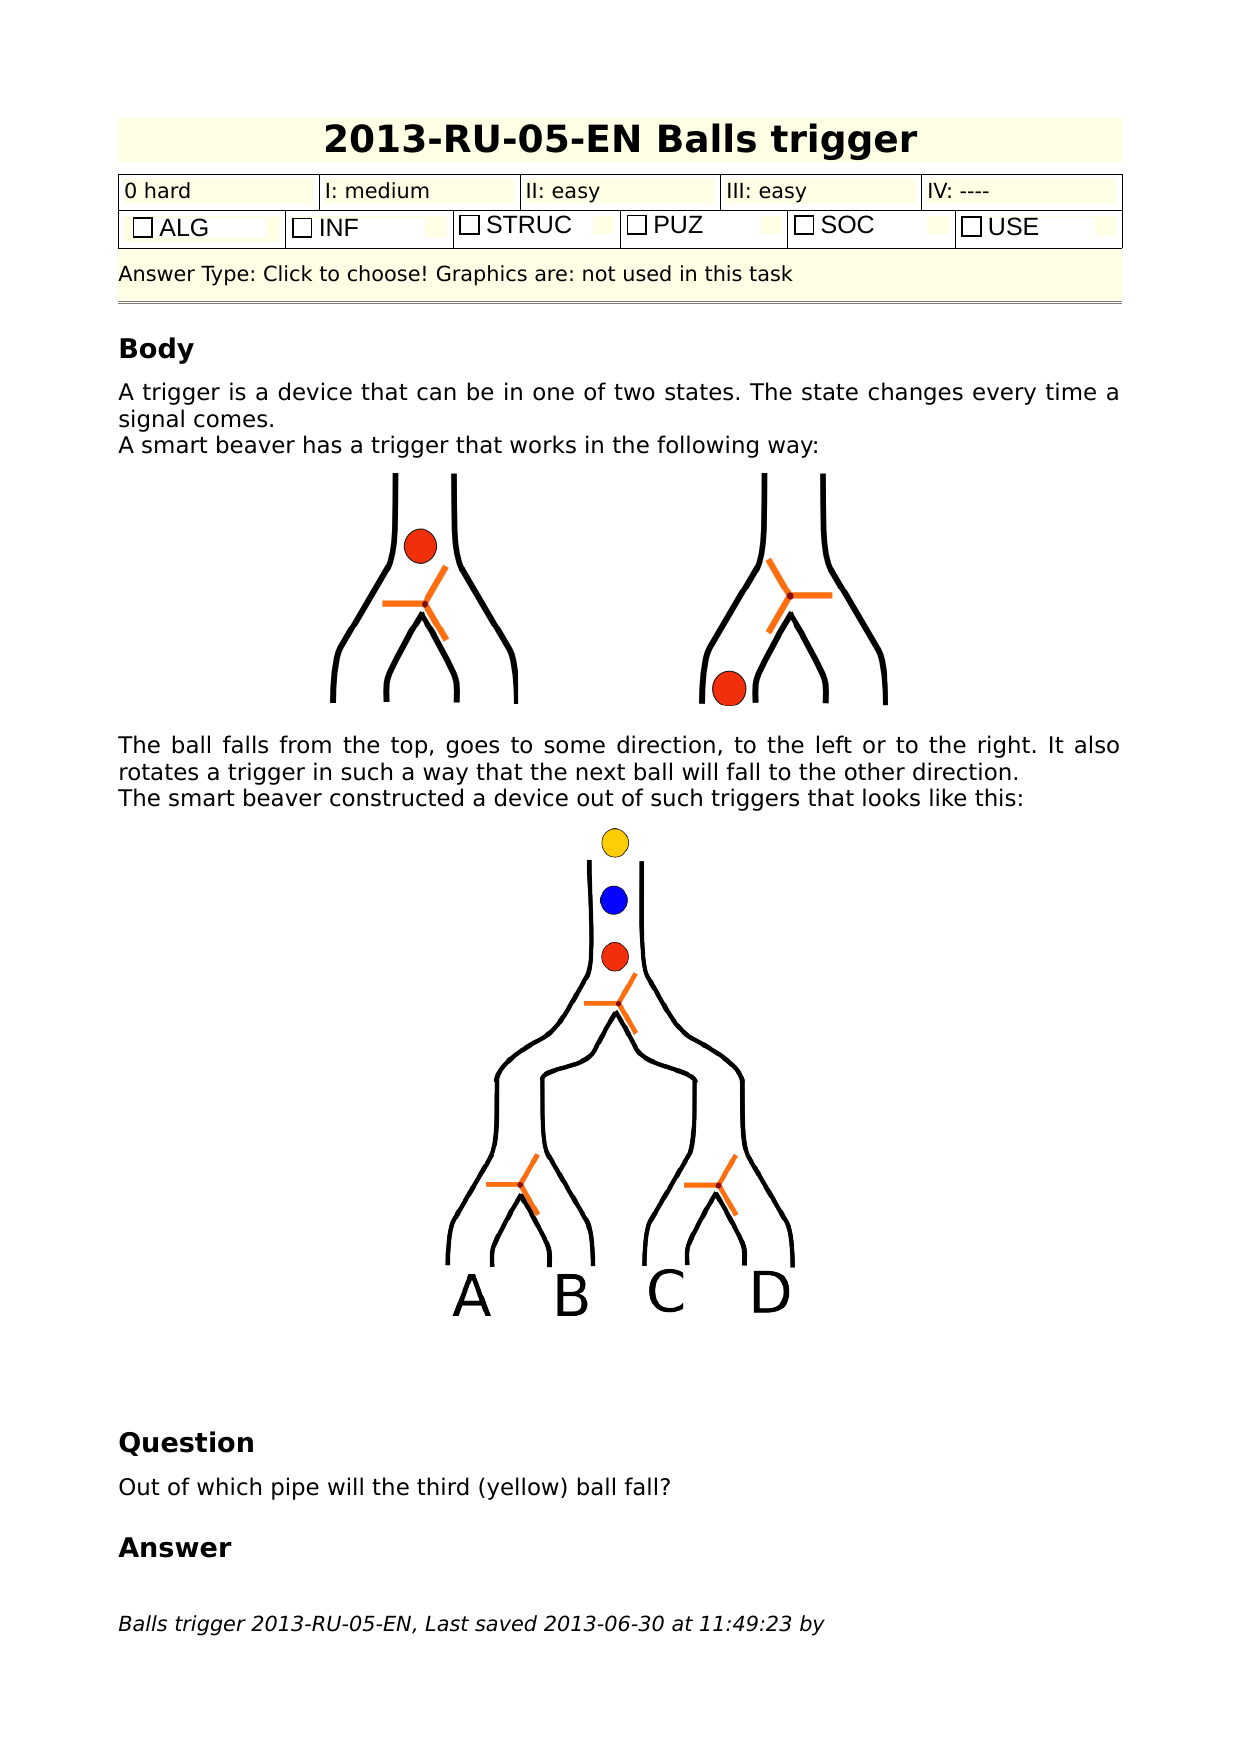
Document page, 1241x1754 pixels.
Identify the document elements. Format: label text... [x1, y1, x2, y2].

subtitle Answer [118, 1532, 1122, 1563]
table_header IV: ---- [922, 175, 1122, 209]
table_header II: easy [521, 175, 720, 209]
picture [330, 473, 519, 704]
table_header [788, 211, 955, 248]
table_header [454, 211, 620, 248]
text A trigger is a device that can be in one of two states. The state changes every time a signal comes. [118, 379, 1122, 432]
subtitle Question [118, 1428, 1122, 1459]
text Answer Type: Click to choose! Graphics are: not used in this task [118, 262, 1122, 287]
subtitle Body [118, 333, 1122, 364]
table_header [119, 211, 285, 248]
table_header 0 hard [119, 175, 319, 209]
table_header [286, 211, 453, 248]
text The ball falls from the top, goes to some direction, to the left or to the right. It also rotates a trigger in such a way that the next ball will fall to the other direction. [118, 732, 1122, 786]
picture [699, 473, 888, 706]
table_header [621, 211, 787, 248]
title 2013-RU-05-EN Balls trigger [118, 118, 1122, 162]
picture [445, 828, 795, 1316]
text Out of which pipe will the third (yellow) ball fall? [118, 1474, 1122, 1500]
table_header I: medium [320, 175, 520, 209]
text A smart beaver has a trigger that works in the following way: [118, 432, 1122, 459]
text The smart beaver constructed a device out of such triggers that looks like this: [118, 786, 1122, 812]
table_header III: easy [721, 175, 921, 209]
table_header [956, 211, 1122, 248]
